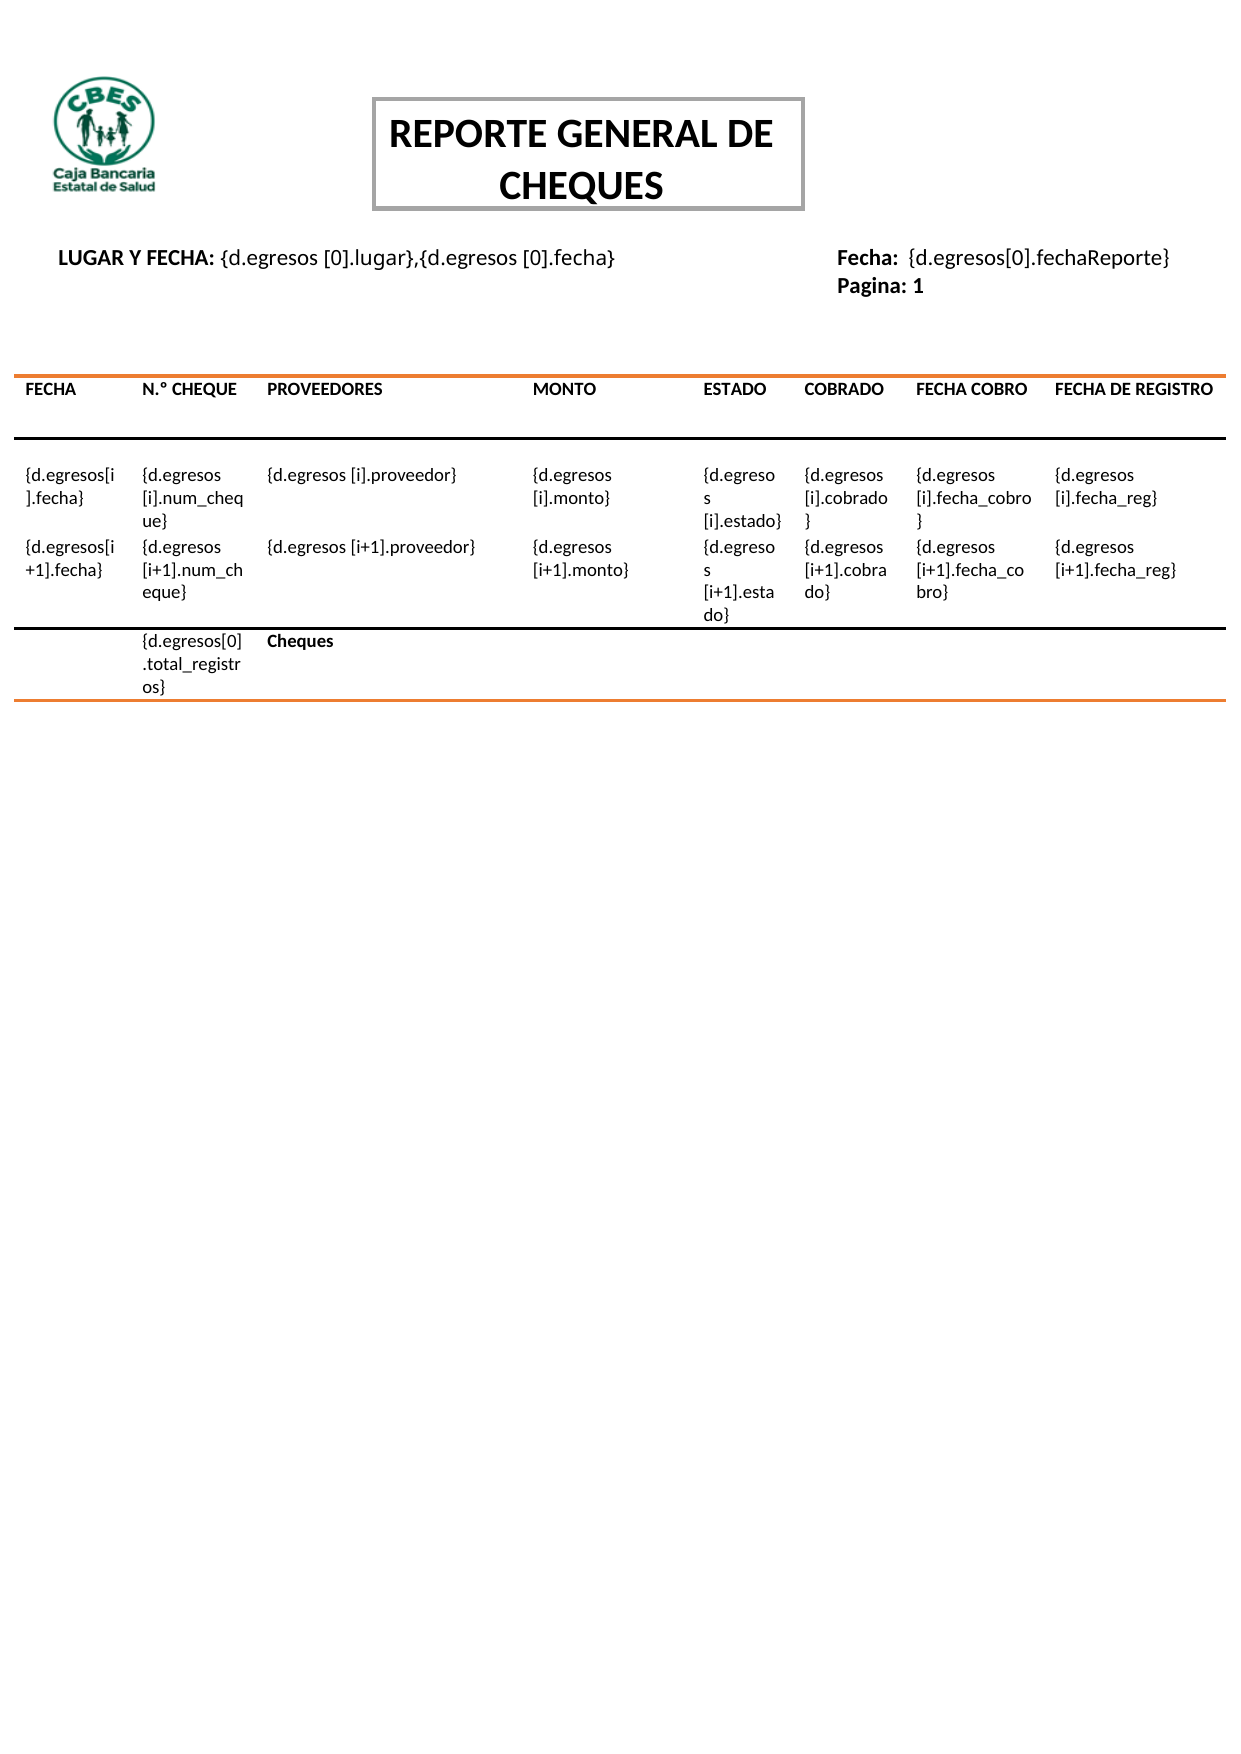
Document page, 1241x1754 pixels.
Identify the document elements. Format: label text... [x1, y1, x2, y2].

table_cell [692, 630, 793, 698]
table_cell [905, 630, 1044, 698]
table_cell {d.egresos [i+1].estado} [692, 535, 793, 627]
table_cell Cheques [256, 630, 521, 698]
table_cell {d.egresos [i].fecha_cobro} [905, 440, 1044, 532]
table_cell {d.egresos [i].monto} [521, 440, 692, 532]
table_cell [793, 630, 905, 698]
table_cell [14, 630, 131, 698]
table_header PROVEEDORES [256, 378, 521, 437]
table_cell {d.egresos[0].total_registros} [131, 630, 256, 698]
table_cell {d.egresos[i+1].fecha} [14, 535, 131, 627]
table_header N.º CHEQUE [131, 378, 256, 437]
table_cell {d.egresos [i].proveedor} [256, 440, 521, 532]
table_cell {d.egresos [i+1].fecha_cobro} [905, 535, 1044, 627]
table_cell {d.egresos [i+1].cobrado} [793, 535, 905, 627]
table_cell {d.egresos [i].fecha_reg} [1044, 440, 1226, 532]
table_header COBRADO [793, 378, 905, 437]
table_cell {d.egresos [i+1].proveedor} [256, 535, 521, 627]
table_cell {d.egresos [i].estado} [692, 440, 793, 532]
table_header FECHA [14, 378, 131, 437]
table_cell [521, 630, 692, 698]
table_cell {d.egresos[i].fecha} [14, 440, 131, 532]
table_header FECHA DE REGISTRO [1044, 378, 1226, 437]
table_header ESTADO [692, 378, 793, 437]
table_cell [1044, 630, 1226, 698]
table_cell {d.egresos [i+1].monto} [521, 535, 692, 627]
table_cell {d.egresos [i].cobrado} [793, 440, 905, 532]
table_header FECHA COBRO [905, 378, 1044, 437]
table_cell {d.egresos [i+1].num_cheque} [131, 535, 256, 627]
table_cell {d.egresos [i].num_cheque} [131, 440, 256, 532]
table_header MONTO [521, 378, 692, 437]
table_cell {d.egresos [i+1].fecha_reg} [1044, 535, 1226, 627]
picture [49, 75, 156, 194]
